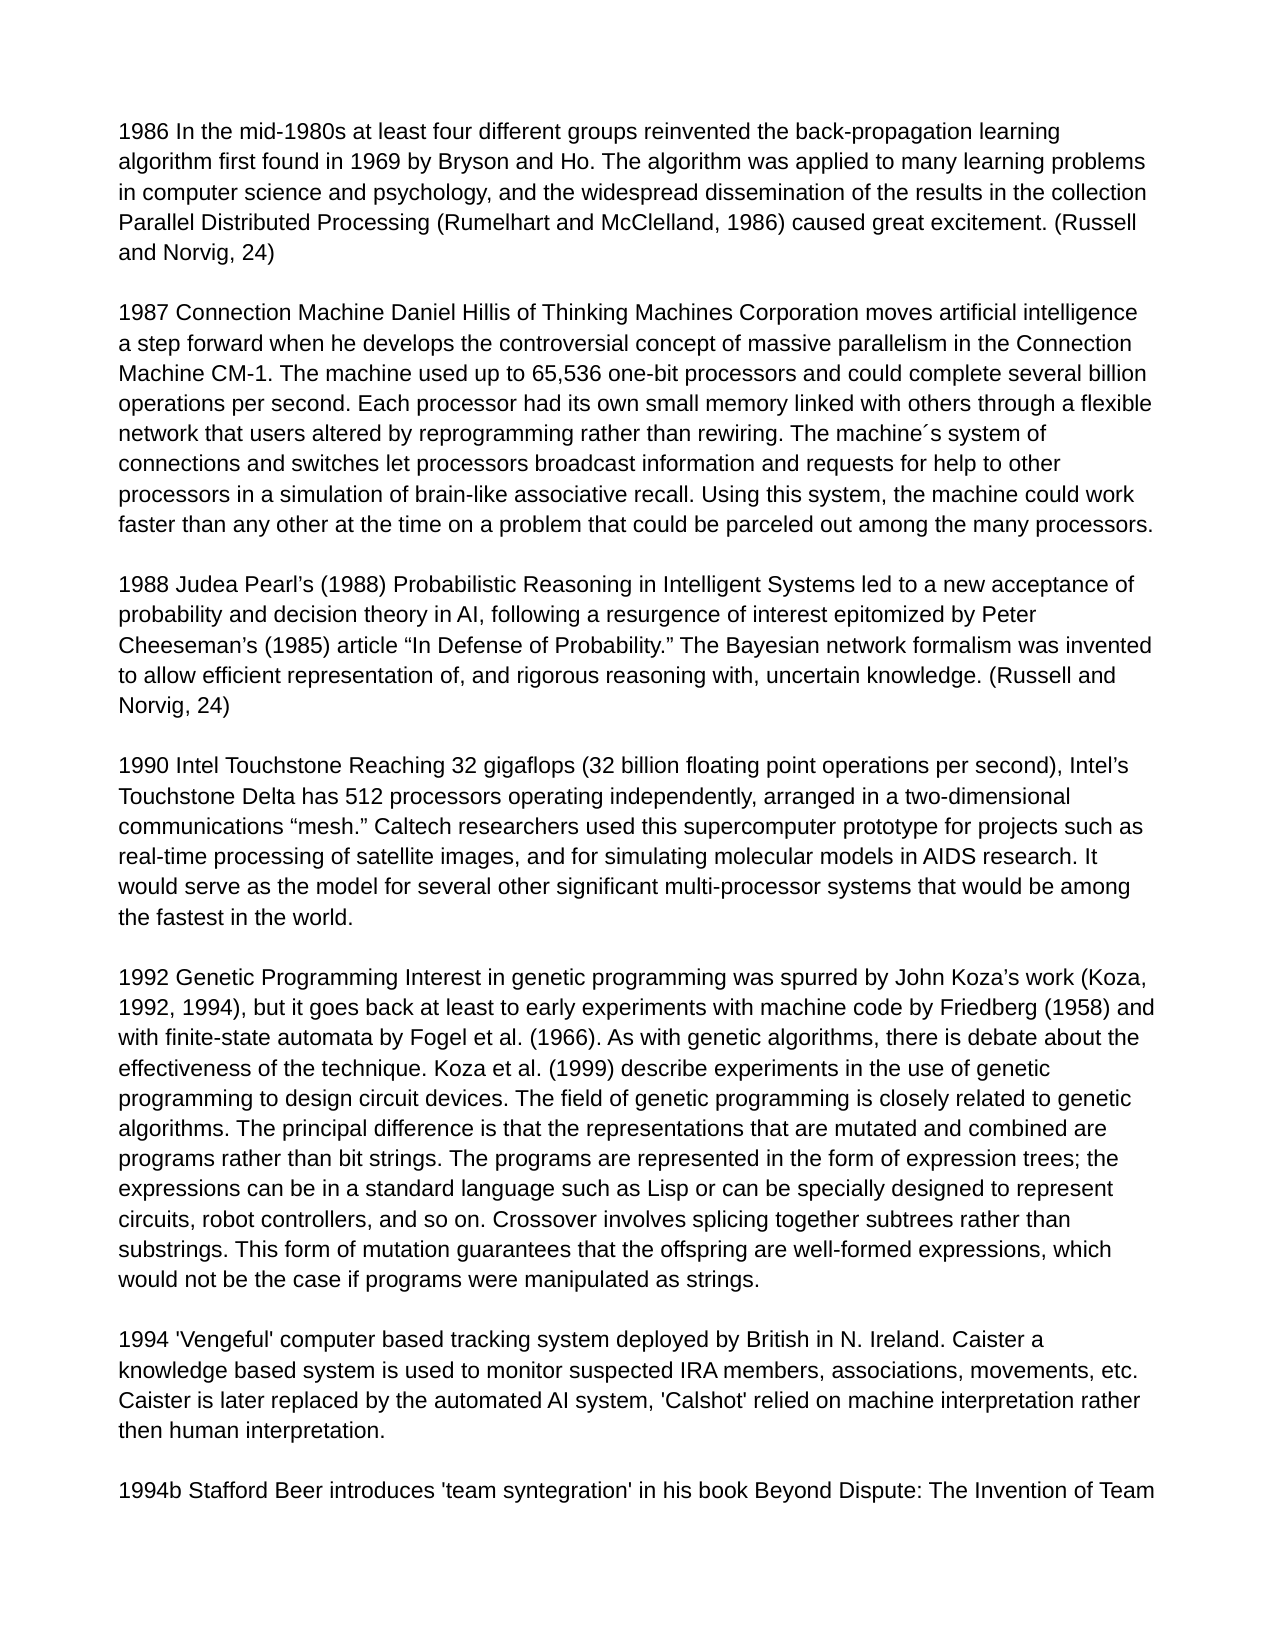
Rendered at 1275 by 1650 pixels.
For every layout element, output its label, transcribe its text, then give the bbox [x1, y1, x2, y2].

text 23 January 1952 - Turing's house was burgled leading to an investigation into his homosexuality: Turing's conviction led to the removal of his security clearance and barred him from continuing with his cryptographic consultancy for the Government Communications Headquarters (GCHQ), the British signals intelligence agency that had evolved from GC&CS in 1946 (though he kept his academic job). He was denied entry into the United States after his conviction in 1952, but was free to visit other European countries. Turing was never accused of espionage but, in common with all who had worked at Bletchley Park, he was prevented by the Official Secrets Act from discussing his war work.[130] 8 June 1954, Turing's housekeeper found him dead. He had died the previous day. A post-mortem examination established that the cause of death was cyanide poisoning.[131] When his body was discovered, an apple lay half-eaten beside his bed, and although the apple was not tested for cyanide,[132] it was speculated that this was the means by which a fatal dose was consumed. 1956 McCarthy convinced Minsky, Claude Shannon, and Nathaniel Rochester to help him bring together U.S. researchers interested in automata theory, neural nets, and the study of intelligence. They organized a two-month workshop at Dartmouth in the summer of 1956. The proposal states:10 We propose that a 2 month, 10 man study of artificial intelligence be carried out during the summer of 1956 at Dartmouth College in Hanover, New Hampshire. The study is to proceed on the basis of the conjecture that every aspect of learning or any other feature of intelligence can in principle be so precisely described that a machine can be made to simulate it. An attempt will be made to find how to make machines use language, form abstractions and concepts, solve kinds of problems now reserved for humans, and improve themselves. We think that a significant advance can be made in one or more of these problems if a carefully selected group of scientists work on it together for a summer. There were 10 attendees in all, including Trenchard More from Princeton, Arthur Samuel from IBM, and Ray Solomonoff and Oliver Selfridge from MIT. Two researchers from Carnegie Tech,11 Allen Newell and Herbert Simon, rather stole the show. Although the others had ideas and in some cases programs for particular applications such as checkers, Newell and Simon already had a reasoning program, the Logic Theorist (LT), about which Simon claimed, “We have invented a computer program capable of thinking non-numerically, and thereby solved the venerable mind–body problem.”12 Soon after the workshop, the program was able to prove most of the theorems in Chapter 2 of Russell and Whitehead’s Principia Mathematica.RussellwasreportedlydelightedwhenSimon showed him that the program had come up with a proof for one theorem that was shorter than the one in Principia.TheeditorsoftheJournal of Symbolic Logic were less impressed; they rejected a paper coauthored by Newell, Simon, and Logic Theorist. (Russell and Norvig, 17-18) 1956 At IBM, Nathaniel Rochester and his colleagues produced some of the first AI programs. Herbert Gelernter (1959) constructed the Geometry Theorem Prover, which was able to prove theorems that many students of mathematics would find quite tricky. Starting in 1952, Arthur Samuel wrote a series of programs for checkers (draughts) that eventually learned to play at a strong amateur level (Russell and Norvig, 18) 1957 The work of Richard Bellman (1957) formalized a class of sequential decision problems called Markov decision processes, (Russell and Norvig, 10) 1958 John McCarthy moved from Dartmouth to MIT and there made three crucial contributions in one historic year: 1958. In MIT AI Lab Memo No.1, McCarthydefined the high-level language Lisp,whichwastobecomethedominantAIprogramminglanguageforthenext30 years. With Lisp, McCarthy had the tool he needed, but access to scarce and expensive computing resources was also a serious problem. In response, he and others at MIT invented time sharing. Also in 1958, McCarthy published a paper entitled Programs with Common Sense, in which he described the Advice Taker, a hypothetical program that can be seen as the first complete AI system. Like the Logic Theorist and Geometry Theorem Prover, McCarthy’s program was designed to use knowledge to search for solutions to problems. But unlike the others, it was to embody general knowledge of the world. For example, he showed how some simple axioms would enable the program to generate a plan to drive to the airport. The program was also designed to accept new axioms in the normal course of operation, thereby allowing it to achieve competence in new areas without being reprogrammed.TheAdvice Taker thus embodied the central principles of knowledge representation and reasoning: that it is useful to have a formal, explicit representation of the world and its workings and to be able to manipulate that representation with deductive processes. It is remarkable how much of the 1958 paper remains relevant today. (Russell and Norvig, 19) 1958b Heuristic Search- The use of heuristic information in problem solving appears in an early paper by Simon and Newell (1958), but the phrase “heuristic search” and the use of heuristic functions that estimate the distance to the goal came somewhat later (Newell and Ernst, 1965; Lin, 1965). Doran and Michie (1966) conducted extensive experimental studies of heuristic search. Although they analyzed path length and “penetrance” (the ratio of path length to the total number of nodes examined so far), they appear to have ignored the information provided by the path cost g(n). 1958c Early experiments in machine evolution (now called genetic algorithms)(Friedberg, 1958; Friedberg et al.,1959)werebasedontheundoubtedlycorrectbeliefthatby making an appropriate series of small mutations to a machine-code program, one can generate a program with good performance for any particular task. The idea, then, was to try random mutations with a selection process to preserve mutations that seemed useful. Despite thousands of hours of CPU time, almost no progress was demonstrated. Modern genetic algorithms use better representations and have shown more success. (Russell and Norvig, 21) 1959 Dijkstra directed graph search (DAGs)- The two-point shortest-path algorithm of Dijkstra (1959) is the origin of uniform-cost search. These works also introduced the idea of explored and frontier sets (closed and open lists). 1959b Stafford Beer publishes Cybernetics and Management, considered the seminal work in management cybernetics. 1960 Heinz von Foerster and the University of Illinois host a conference entitled 'Principles of Self-organization' - drawing McCulloch, von Bertalanffy, Pask, Beer, Ashby, and many others. Ross Ashby comes to Illinois to work at the BCL (ca 1960 or 1961) 1961 IBM´s 7000 series of mainframe computers are the company´s first to use transistors. At the top of the line was the Model 7030, also known as "Stretch." Nine of the computers, which featured dozens of advanced design innovations, were sold, mainly to national laboratories and major scientific users. A special version, known as HARVEST, was developed for the US National Security Agency (NSA). The knowledge and technologies developed for the Stretch project played a major role in the design, management, and manufacture of the later IBM System/360--the most successful computer family in IBM history. 1962 Atlas A joint project of England’s Manchester University, Ferranti Computers, and Plessey, Atlas comes online nine years after Manchester’s computer lab begins exploring transistor technology. Atlas was the fastest computer in the world at the time and introduced the concept of “virtual memory,” that is, using a disk or drum as an extension of main memory. System control was provided through the Atlas Supervisor, which some consider to be the first true operating system. 1963 In 1963, McCarthy started the AI lab at Stanford. His plan to use logic to build the ultimate Advice Taker was advanced by J. A. Robinson’s discovery in 1965 of the resolution method (a complete theorem-proving algorithm for first-order logic; see Chapter 9). Work at Stanford emphasized general-purpose methods for logical reasoning. Applications of logic included Cordell Green’s question-answering and planning systems (Green, 1969b) and the Shakey robotics project at the Stanford Research Institute (SRI). (Russell and Norvig, 19) 1964 First major artificial intelligence laboratories established at MIT, Stanford, SRI, and University of Edinburgh 1965 Belief State Problems The idea of transforming partially observable problems into belief-state problems originated with Astrom (1965) for the much more complex case of probabilistic uncertainty. Erdmann and Mason (1988) studied the problem of robotic manipulation without sensors, using a continuous form of belief-state search. The belief-state approach was reinvented in the context of sensorless and partially observablesearch problems by Genesereth and Nourbakhsh (1993). Additional work was done on sensorless problems in the logic-based planning community (Goldman and Boddy, 1996; Smith and Weld, 1998). This work has emphasized concise representations for belief states. Bonet and Geffner (2000) introduced the first effective heuristics for belief-state search; these were refined by Bryce et al. (2006). The incremental approach to belief-state search, in which solutions are constructed incrementally for subsets of states within each belief state, was studied in the planning literature by Kurien et al. (2002); several new incremental algorithms were introduced for nondeterministic, partially observable problems by Russell and Wolfe (2005). 1966 first launch of British Intelligence satellite. [coincidentally UDA is created in N. Ireland same year] 1966b IBM 360 System/360 is a major event in the history of computing. On April 7, IBM announced five models of System/360, spanning a 50-to-1 performance range. At the same press conference, IBM also announced 40 completely new peripherals for the new family. System/360 was aimed at both business and scientific customers and all models could run the same software, largely without modification. IBM’s initial investment of $5 billion was quickly returned as orders for the system climbed to 1,000 per month within two years. At the time IBM released the System/360, the company had just made the transition from discrete transistors to integrated circuits, and its major source of revenue began to move from punched card equipment to electronic computer systems. 1967 Zuse Cellular Automaton Zuse also suggested that the universe itself is running on a cellular automaton or similar computational structure (digital physics); in 1969, he published the book Rechnender Raum (translated into English as Calculating Space). This idea has attracted a lot of attention, since there is no physical evidence against Zuse's thesis. Edward Fredkin (1980s), Jürgen Schmidhuber (1990s), and others have expanded on it. [Perhaps, inspired by the notion that a Machine Intelligence is in operation in the psychological space, others have speculated on this, such as P.K. Dick in 1977] 1969 Minsky and Papert’s book Perceptrons (1969) proved that, although perceptrons (a simple form of neural network) could be shown to learn anything they were capable of representing, they could represent very little. In particular, a two-input perceptron (restricted to be simpler than the form Rosenblatt originally studied) could not be trained to recognize when its two inputs were different. Although their results did not apply to more complex, multilayer networks, research funding for neural-net research soon dwindled to almost nothing. Ironically, the new back-propagation learning algorithms for multilayer networks that were to cause an enormous resurgence in neural-net research in the late 1980s were actually discovered first in 1969 (Bryson and Ho, 1969). (Russell and Norvig, 22) 1969 DENDRAL was powerful because All the relevanttheoretical knowledgeto solve these problemshas been mappedoverfrom its general form in the [spectrum prediction component] (“first principles”) to efficient special forms (“cookbook recipes”). (Feigenbaum et al.,1971) (Russell and Norvig, 23) 1970 The most famous microworld was the blocks world, which consists of a set of solid blocks placed on a tabletop (or more often, a simulation of a tabletop), as shown in Figure 1.4. Atypicaltaskinthisworldistorearrangetheblocksinacertainway,usingarobothand that can pick up one block at a time. The blocks world was home to the vision project of David Huffman (1971), the vision and constraint-propagation work of David Waltz (1975), the learning theory of Patrick Winston (1970), the natural-language-understanding program of Terry Winograd (1972), and the planner of Scott Fahlman (1974). (Russell and Norvig, 20) **1971- Bidirectional search ** , which was introduced by Pohl (1971), can also be effective in some cases. 1971b Nilsson, STRIPS Stanford Research Institute Problem Solver (STRIPS) new problem solver called STRIPS that attempts to find a sequence of operators in a spcce of world models to transform a given initial world model into a model in which a given goal formula can be proven to be true. STRIPS represents a world n,~del as an arbitrary collection of first-order predicate calculus formulas and is designed to work with .models consisting of large numbers of formulas. It employs a resolution theorem prover to answer questions of particular models and uses means-ends analysis to guide it to the desired goal-satisfying model. This system was an early precursor to GOAP in Game and Simulation AI 1971b Cybersyn Stafford Beer is commissioned by the Allende government in Chile to integrate a management structure for the national economy, and the CyberSyn project is born. 1972- 'A' Search ** The A∗ algorithm, incorporating the current path cost into heuristic search, was developed by Hart, Nilsson, and Raphael (1968), with some later corrections (Hart et al., 1972). Hart developed A as part of the Shakey Robot project at Stanford Research Institute, which also developed early Planning Systems. Hart later developed the first expert system which was used for resource extraction or mining purposes. Peter Hart’s early research at SRI, with Dick Duda, led to the world’s first use of context in optical character recognition and to the development of one of the most widely used algorithms in image analysis. Their book, Pattern Classification and Scene Analysis, is the ninth most-cited reference in the field of computer science. Dechter and Pearl (1985) demonstrated the optimal efficiency of A∗.The original A∗ paper introduced the consistency condition on heuristic functions. The monotone condition was introduced by Pohl (1977) as a simpler replacement, but Pearl (1984) showed that the two were equivalent. Pohl (1977) pioneered the study of the relationship between the error in heuristic functions and the time complexity of A∗. A∗ and other state-space search algorithms are closely related to the branch-and-bound techniques that are widely used in operations research (Lawler and Wood, 1966). 1972b Stafford Beer publishes Brain of the Firm: The Managerial Cybernetics of Organization (1972) 1973 Failure to come to grips with the “combinatorial explosion” was one of the main criticisms of AI contained in the Lighthill report (Lighthill, 1973), which formed the basis for the decision by the British government to end support for AI research in all but two universities. (Oral tradition paints a somewhat different and more colorful picture, with political ambitions and personal animosities whose description is beside the point.). (Russell and Norvig, 22) 1974 Science fiction author John Brunner introduces the notion of an individual or small group affecting an entire society by exploiting networked computer systems in his novel Shockwave Rider [suggestive of automated psyops] 1975 Gordon Pask publishes his massive two-volume work on conversation theory, influential on chatbot development and natural language processing 1976 Cray Supercomputer The fastest machine of its day, The Cray-1's speed comes partly from its shape, a "C," which reduces the length of wires and thus the time signals need to travel across them. High packaging density of integrated circuits and a novel Freon cooling system also contributed to its speed. Each Cray-1 took a full year to assemble and test and cost about $10 million. Typical applications included US national defense work, including the design and simulation of nuclear weapons, and weather forecasting. 1978 Planning and Acting The unpredictability and partial observability of real environments were recognized early on in robotics projects that used planning techniques, including Shakey (Fikes et al., 1972) and FREDDY (Michie, 1974). The problems received more attention after the publication of McDermott’s (1978a) influential article, Planning and Acting 1979 Stafford Beer's The Heart of the Enterprise, outlining his Viable System Model (VSM), is published. 1982 The first successful commercial expert system, R1, began operation at the Digital Equipment Corporation (McDermott, 1982). The program helped configure orders for new computer systems; by 1986, it was saving the company an estimated $40 million a year. By 1988, DEC’s AI group had 40 expert systems deployed, with more on the way. DuPont had 100 in use and 500 in development, saving an estimated $10 million a year. Nearly every major U.S. corporation had its own AI group and was either using or investigating expert systems. (Russell and Norvig, 24) 1986 In the mid-1980s at least four different groups reinvented the back-propagation learning algorithm first found in 1969 by Bryson and Ho. The algorithm was applied to many learning problems in computer science and psychology, and the widespread dissemination of the results in the collection Parallel Distributed Processing (Rumelhart and McClelland, 1986) caused great excitement. (Russell and Norvig, 24) 1987 Connection Machine Daniel Hillis of Thinking Machines Corporation moves artificial intelligence a step forward when he develops the controversial concept of massive parallelism in the Connection Machine CM-1. The machine used up to 65,536 one-bit processors and could complete several billion operations per second. Each processor had its own small memory linked with others through a flexible network that users altered by reprogramming rather than rewiring. The machine´s system of connections and switches let processors broadcast information and requests for help to other processors in a simulation of brain-like associative recall. Using this system, the machine could work faster than any other at the time on a problem that could be parceled out among the many processors. 1988 Judea Pearl’s (1988) Probabilistic Reasoning in Intelligent Systems led to a new acceptance of probability and decision theory in AI, following a resurgence of interest epitomized by Peter Cheeseman’s (1985) article “In Defense of Probability.” The Bayesian network formalism was invented to allow efficient representation of, and rigorous reasoning with, uncertain knowledge. (Russell and Norvig, 24) 1990 Intel Touchstone Reaching 32 gigaflops (32 billion floating point operations per second), Intel’s Touchstone Delta has 512 processors operating independently, arranged in a two-dimensional communications “mesh.” Caltech researchers used this supercomputer prototype for projects such as real-time processing of satellite images, and for simulating molecular models in AIDS research. It would serve as the model for several other significant multi-processor systems that would be among the fastest in the world. 1992 Genetic Programming Interest in genetic programming was spurred by John Koza’s work (Koza, 1992, 1994), but it goes back at least to early experiments with machine code by Friedberg (1958) and with finite-state automata by Fogel et al. (1966). As with genetic algorithms, there is debate about the effectiveness of the technique. Koza et al. (1999) describe experiments in the use of genetic programming to design circuit devices. The field of genetic programming is closely related to genetic algorithms. The principal difference is that the representations that are mutated and combined are programs rather than bit strings. The programs are represented in the form of expression trees; the expressions can be in a standard language such as Lisp or can be specially designed to represent circuits, robot controllers, and so on. Crossover involves splicing together subtrees rather than substrings. This form of mutation guarantees that the offspring are well-formed expressions, which would not be the case if programs were manipulated as strings. 1994 'Vengeful' computer based tracking system deployed by British in N. Ireland. Caister a knowledge based system is used to monitor suspected IRA members, associations, movements, etc. Caister is later replaced by the automated AI system, 'Calshot' relied on machine interpretation rather then human interpretation. 1994b Stafford Beer introduces 'team syntegration' in his book Beyond Dispute: The Invention of Team Syntegrity (1994) 1994c Neuroevolution Neuroevolution, or neuro-evolution, is a form of artificial intelligence that uses evolutionary algorithms to generate artificial neural networks (ANN), parameters, topology and rules.[1] It is most commonly applied in artificial life, general game playing and evolutionary robotics. The main benefit is that neuroevolution can be applied more widely than supervised learning algorithms, which require a syllabus of correct input-output pairs. In contrast, neuroevolution requires only a measure of a network's performance at a task. For example, the outcome of a game (i.e. whether one player won or lost) can be easily measured without providing labeled examples of desired strategies. Neuroevolution can be contrasted with conventional deep learning techniques that use gradient descent on a neural network with a fixed topology. 1997 Deep Blue Deep Blue versus Garry Kasparov was a pair of six-game chess matches between world chess champion Garry Kasparov and an IBM supercomputer called Deep Blue. The first match was played in Philadelphia in 1996 and won by Kasparov. The second was played in New York City in 1997 and won by Deep Blue. The 1997 match was the first defeat of a reigning world chess champion by a computer under tournament conditions. 1998 British Intelligence deploy the AI system 'Mannequin' based on an earlier system 'Effigy' developed for fighting the insurgency in N. Ireland. Later deployed further afield such as in Bosnia. By 1996, the new culture of directed Intelligence had proliferated like some exotic plant inside a greenhouse in Bedfordshire, new home of the Defence Intelligence and Security |School. The system could run effective surveillance on an entire population and, through the use of psychological warfare (reserved, so far, for use in Bosnia), shape popular perceptions of events to suit a military strategy. It gave enormous power to those in charge of the system in Northern Ireland. (Geraghty, 1998, 132-133) 2000s Despite these successes, some influential founders of AI, including John McCarthy (2007), Marvin Minsky (2007), Nils Nilsson (1995, 2005) and Patrick Winston (Beal and Winston, 2009), have expressed discontent with the progress of AI. They think that AI should put less emphasis on creating ever-improved versions of applications that are good at a specific task, such as driving a car, playing chess, or recognizing speech. Instead, they believe AI should return to its roots of striving for, in Simon’s words, “machines that think, that learn and that create.” They call the effort human-level AI or HLAI; their first symposium was in 2004 (Minsky et al.,2004).Theeffortwillrequireverylargeknowledgebases;Hendleret al. (1995) discuss where these knowledge bases might come from. ArelatedideaisthesubfieldofArtificial General Intelligence or AGI (Goertzel and Pennachin, 2007), which held its first conference and organized the Journal of Artificial General Intelligence in 2008. AGI looks for a universal algorithm for learning and acting in any environment, and has its roots in the work of Ray Solomonoff (1964), one of the attendees of the original 1956 Dartmouth conference. Guaranteeing that what we create is really Friendly AI is also a concern (Yudkowsky, 2008; Omohundro, 2008), one we will return to in Chapter 26. (Russell and Norvig, 27) 2001 RTS Research Academic Interest in Game AI One of the seminal articles on game AI was John Laird and Michael van Lent’s article Human-Level AI’s Killer Application Interactive Computer Games published in a 2001 issue of AI Magazine. This was a significant article, because it was one of the first publications by AAAI that recognized real-time games as an excellent environment for AI research. It also helped change the mentality of academic researchers from trying to apply existing approaches to games, and instead think about building new and specialized approaches for games. https://towardsdatascience.com/a-history-of-rts-ai-research-72339bcaa3ee 2002 Earth Simulator Developed by the Japanese government to create global climate models, the Earth Simulator is a massively parallel, vector-based system that costs nearly 60 billion yen (roughly $600 million at the time). A consortium of aerospace, energy, and marine science agencies undertook the project, and the system was built by NEC around their SX-6 architecture. To protect it from earthquakes, the building housing it was built using a seismic isolation system that used rubber supports. The Earth Simulator was listed as the fastest supercomputer in the world from 2002 to 2004. 2003 GOAP in Game AI Jeff Orkin, Goal-Oriented Action Planning (aka GOAP, rhymes with soap) refers to a simplfied STRIPS-like planning architecture specifically designed for real-time control of autonomous character behavior in games. I originally implemented GOAP for F.E.A.R. while working at Monolith Productions. This A.I. architecture simultaneously powered Monolith's Condemned: Criminal Origins. (Brian Legge was responsible for the A.I. in Condemned). My GOAP implementation was inspired by conversations within the A.I. Interface Standards Committee's (AIISC) GOAP Working Group, as well as ideas from the Synthetic Characters Group's C4 agent architecture at the MIT Media Lab, and Nils Nilsson's description of STRIPS planning in his AI book. 2009 IBM Roadrunner The Roadrunner is the first computer to reach a sustained performance of 1 petaflop (one thousand trillion floating point operations per second). It used two different microprocessors: an IBM POWER XCell L8i and AMD Opteron. It was used to model the decay of the US nuclear arsenal, analyze financial data, and render 3D medical images in real-time. An offshoot of the POWER XCell8i chip was used as the main processor in the Sony PlayStation 3 game console. 2009b Jaguar Originally a Cray XT3 system, the Jaguar is a massively parallel supercomputer at Oak Ridge National Laboratory, a US science and energy research facility. The system cost more than $100 million to create and ran a variation of the Linux operating system with up to 10 petabytes of storage. The Jaguar was used to study climate science, seismology, and astrophysics applications. It was the fastest computer in the world from November 2009 to June 2010. 2010 Tianhe Supercomputer (China) With a peak speed of over a petaflop (one thousand trillion calculations per second), the Tianhe 1 (translation: Milky Way 1) is developed by the Chinese National University of Defense Technology using Intel Xeon processors combined with AMD graphic processing units (GPUs). The upgraded and faster Tianhe-1A used Intel Xeon CPUs as well, but switched to nVidia's Tesla GPUs and added more than 2,000 Fei-Tang (SPARC-based) processors. The machines were used by the Chinese Academy of Sciences to run massive solar energy simulations, as well as some of the most complex molecular studies ever undertaken. 2011 Sequoia Built by IBM using their Blue Gene/Q supercomputer architecture, the Sequoia system is the world's fastest supercomputer in 2012. Despite using 98,304 PowerPC chips, Sequoia's relatively low power usage made it unusually efficient. Scientific and defense applications included studies of human electrophysiology, nuclear weapon simulation, human genome mapping, and global climate change 2013 IBM Watson Watson is a question-answering computer system capable of answering questions posed in natural language, developed in IBM's DeepQA project by a research team led by principal investigator David Ferrucci. Watson was named after IBM's first CEO, industrialist Thomas J. Watson. The computer system was initially developed to answer questions on the quiz show Jeopardy! and, in 2011, the Watson computer system competed on Jeopardy! against legendary champions Brad Rutter and Ken Jennings winning the first place prize of $1 million. 2013b AutoML Automated machine learning (AutoML) is the process of automating the end-to-end process of applying machine learning to real-world problems. In a typical machine learning application, practitioners must apply the appropriate data pre-processing, feature engineering, feature extraction, and feature selection methods that make the dataset amenable for machine learning. Following those preprocessing steps, practitioners must then perform algorithm selection and hyperparameter optimization to maximize the predictive performance of their final machine learning model. As many of these steps are often beyond the abilities of non-experts, AutoML was proposed as an artificial intelligence-based solution to the ever-growing challenge of applying machine learning. Automating the end-to-end process of applying machine learning offers the advantages of producing simpler solutions, faster creation of those solutions, and models that often outperform models that were designed by hand. 2014 Generative adversarial networks (GANs) are a class of artificial intelligence algorithms used in unsupervised machine learning, implemented by a system of two neural networks contesting with each other in a zero-sum game framework. They were introduced by Ian Goodfellow et al. in 2014. This technique can generate photographs that look at least superficially authentic to human observers, having many realistic characteristics (though in tests people can tell real from generated in many cases). 2015 OpenAI OpenAI is a non-profit artificial intelligence (AI) research organization that aims to promote and develop friendly AI in such a way as to benefit humanity as a whole. Founded in late 2015, the San Francisco-based organization aims to “freely collaborate” with other institutions and researchers by making its patents and research open to the public. The founders (notably Elon Musk and Sam Altman) are motivated in part by concerns about existential risk from artificial general intelligence. 2015b Tensorflow TensorFlow is an open-source software library for dataflow programming across a range of tasks. It is a symbolic math library, and is also used for machine learning applications such as neural networks. 2016 AlphaGo AlphaGo versus Lee Sedol, also known as the Google DeepMind Challenge Match, was a five-game Go match between 18-time world champion Lee Sedol and AlphaGo, a computer Go program developed by Google DeepMind, played in Seoul, South Korea between 9 and 15 March 2016. AlphaGo won all but the fourth game; all games were won by resignation.The match has been compared with the historic chess match between Deep Blue and Garry Kasparov in 1997. 2019 DeepMind Real Time Strategy AI Deepmind releases its development environment to run AI in the Real Time Strategy game, Starcraft II. [118, 118, 1157, 1504]
